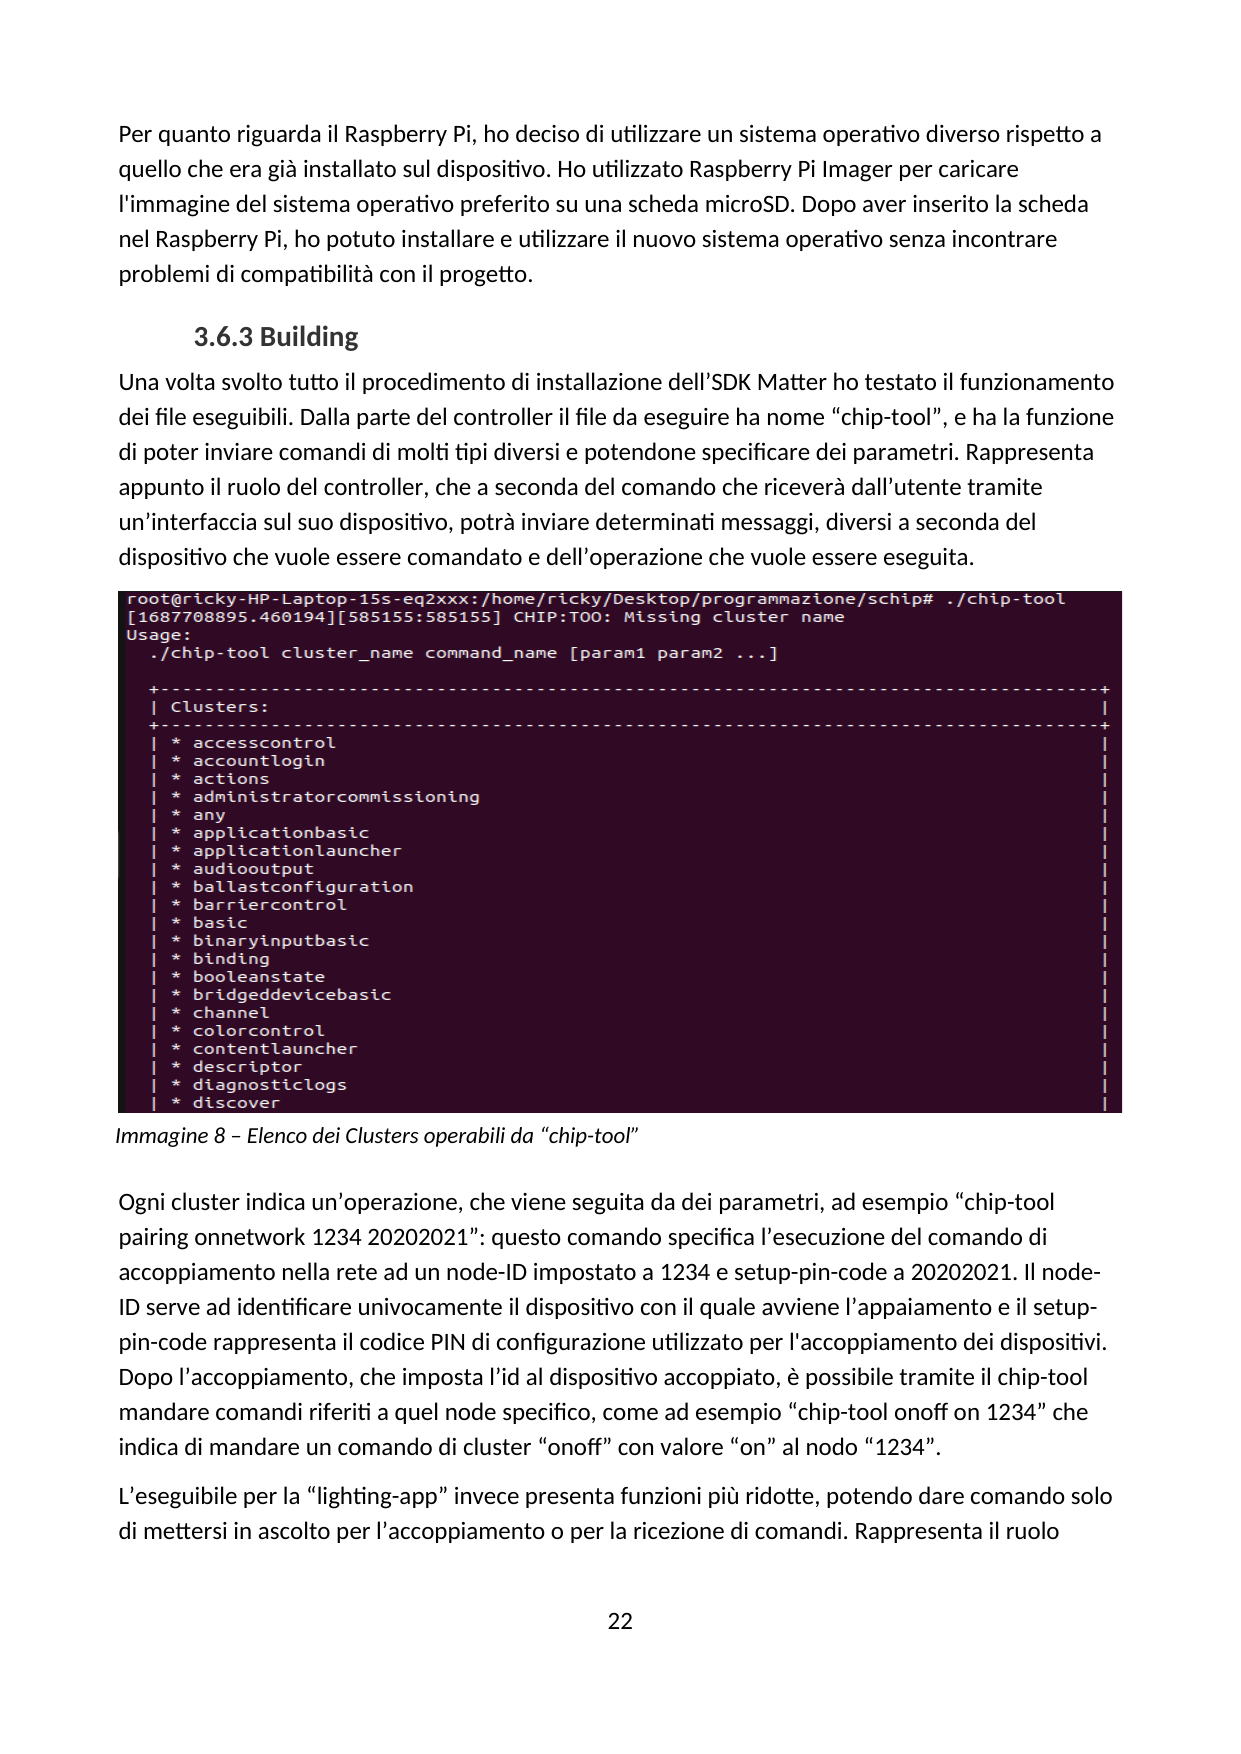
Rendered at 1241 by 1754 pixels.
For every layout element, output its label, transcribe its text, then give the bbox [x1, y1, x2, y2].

text L’eseguibile per la “lighting-app” invece presenta funzioni più ridotte, potendo dare comando solo di mettersi in ascolto per l’accoppiamento o per la ricezione di comandi. Rappresenta il ruolo [118, 1480, 1122, 1546]
picture [118, 591, 1123, 1113]
text Una volta svolto tutto il procedimento di installazione dell’SDK Matter ho testato il funzionamento dei file eseguibili. Dalla parte del controller il file da eseguire ha nome “chip-tool”, e ha la funzione di poter inviare comandi di molti tipi diversi e potendone specificare dei parametri. Rappresenta appunto il ruolo del controller, che a seconda del comando che riceverà dall’utente tramite un’interfaccia sul suo dispositivo, potrà inviare determinati messaggi, diversi a seconda del dispositivo che vuole essere comandato e dell’operazione che vuole essere eseguita. [118, 366, 1122, 572]
subtitle 3.6.3 Building [118, 318, 1122, 354]
text Ogni cluster indica un’operazione, che viene seguita da dei parametri, ad esempio “chip-tool pairing onnetwork 1234 20202021”: questo comando specifica l’esecuzione del comando di accoppiamento nella rete ad un node-ID impostato a 1234 e setup-pin-code a 20202021. Il node-ID serve ad identificare univocamente il dispositivo con il quale avviene l’appaiamento e il setup-pin-code rappresenta il codice PIN di configurazione utilizzato per l'accoppiamento dei dispositivi. Dopo l’accoppiamento, che imposta l’id al dispositivo accoppiato, è possibile tramite il chip-tool mandare comandi riferiti a quel node specifico, come ad esempio “chip-tool onoff on 1234” che indica di mandare un comando di cluster “onoff” con valore “on” al nodo “1234”. [118, 1186, 1122, 1461]
text Per quanto riguarda il Raspberry Pi, ho deciso di utilizzare un sistema operativo diverso rispetto a quello che era già installato sul dispositivo. Ho utilizzato Raspberry Pi Imager per caricare l'immagine del sistema operativo preferito su una scheda microSD. Dopo aver inserito la scheda nel Raspberry Pi, ho potuto installare e utilizzare il nuovo sistema operativo senza incontrare problemi di compatibilità con il progetto. [118, 118, 1122, 289]
